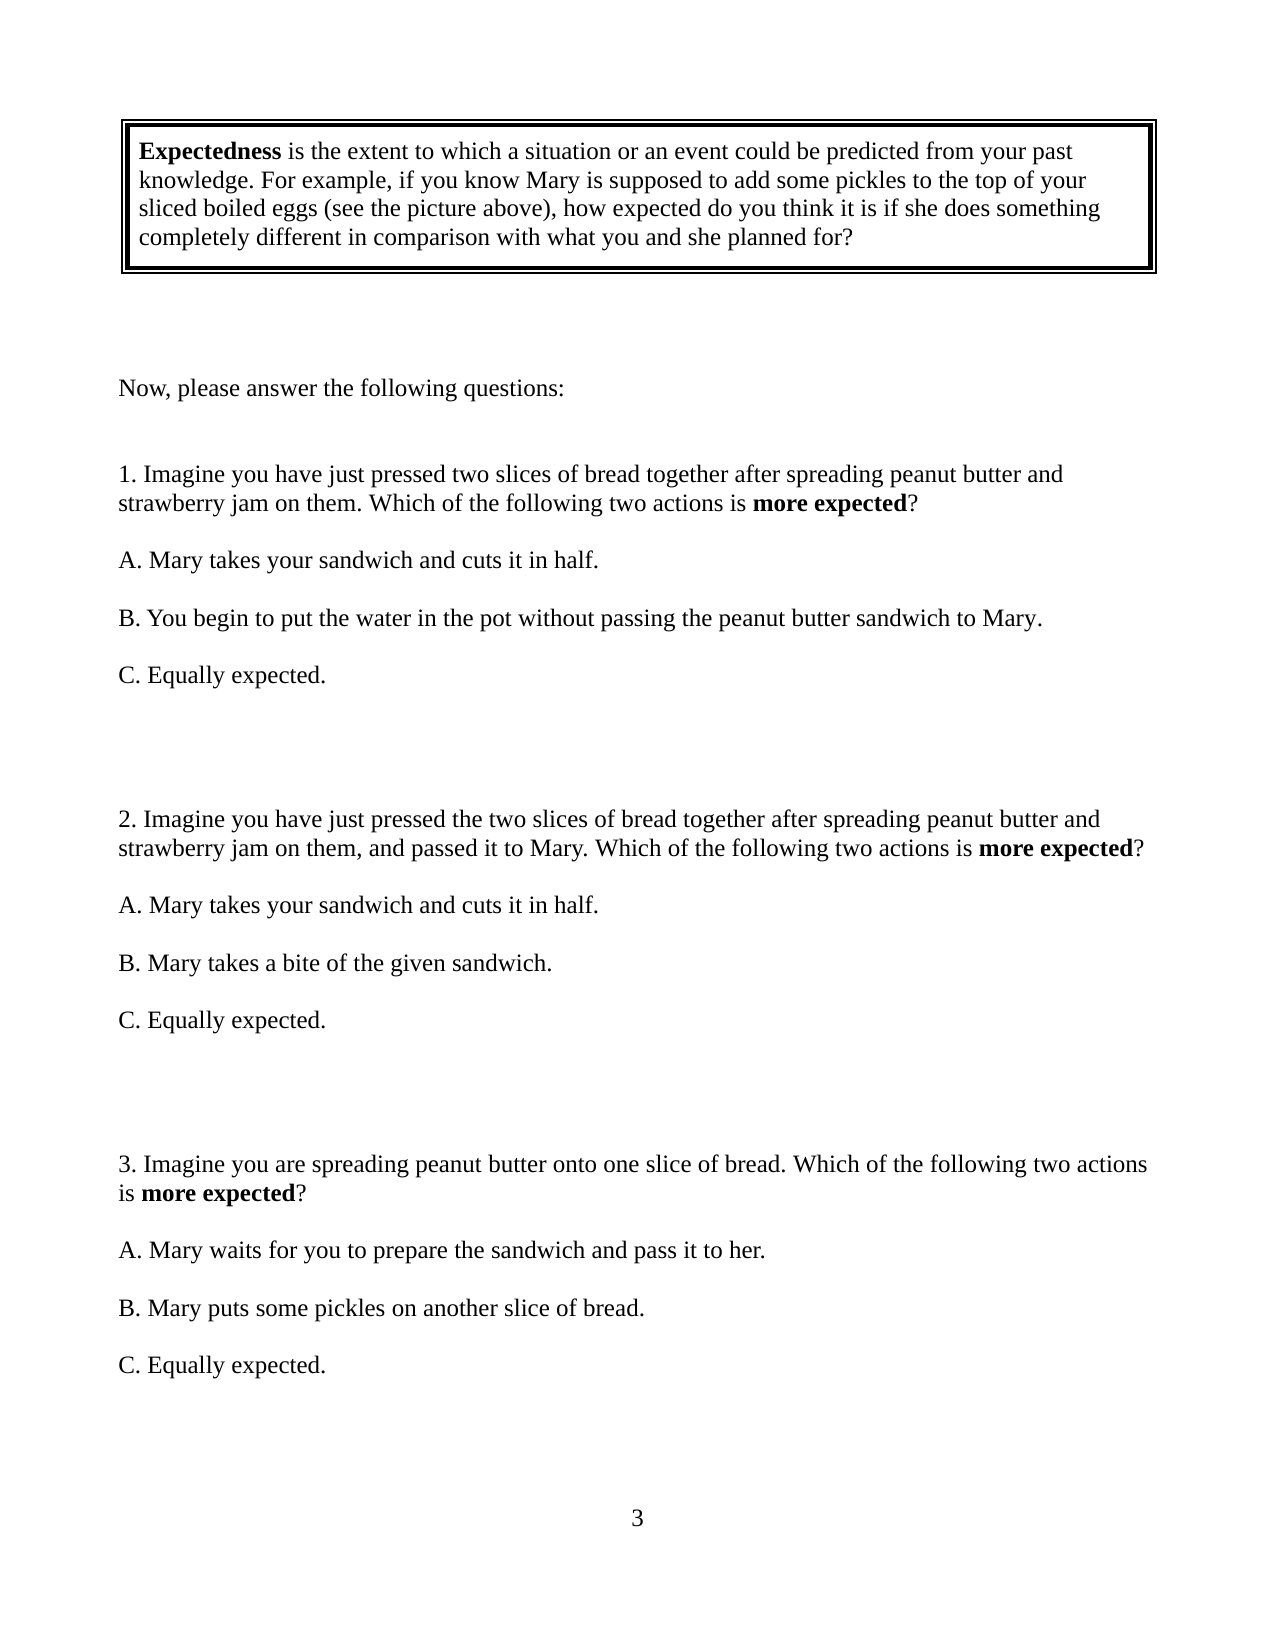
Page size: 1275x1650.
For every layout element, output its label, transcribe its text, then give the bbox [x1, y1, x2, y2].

text 1. Imagine you have just pressed two slices of bread together after spreading peanut butter and strawberry jam on them. Which of the following two actions is more expected? [118, 459, 1157, 516]
text 3. Imagine you are spreading peanut butter onto one slice of bread. Which of the following two actions is more expected? [118, 1149, 1157, 1206]
text B. Mary takes a bite of the given sandwich. [118, 948, 1157, 976]
text A. Mary takes your sandwich and cuts it in half. [118, 890, 1157, 919]
text A. Mary takes your sandwich and cuts it in half. [118, 545, 1157, 574]
text A. Mary waits for you to prepare the sandwich and pass it to her. [118, 1235, 1157, 1264]
text 2. Imagine you have just pressed the two slices of bread together after spreading peanut butter and strawberry jam on them, and passed it to Mary. Which of the following two actions is more expected? [118, 804, 1157, 861]
text C. Equally expected. [118, 660, 1157, 689]
text Now, please answer the following questions: [118, 373, 1157, 401]
text Expectedness is the extent to which a situation or an event could be predicted from your past knowledge. For example, if you know Mary is supposed to add some pickles to the top of your sliced boiled eggs (see the picture above), how expected do you think it is if she does something completely different in comparison with what you and she planned for? [138, 136, 1139, 251]
text B. Mary puts some pickles on another slice of bread. [118, 1293, 1157, 1321]
text C. Equally expected. [118, 1005, 1157, 1034]
text C. Equally expected. [118, 1350, 1157, 1379]
text B. You begin to put the water in the pot without passing the peanut butter sandwich to Mary. [118, 603, 1157, 631]
